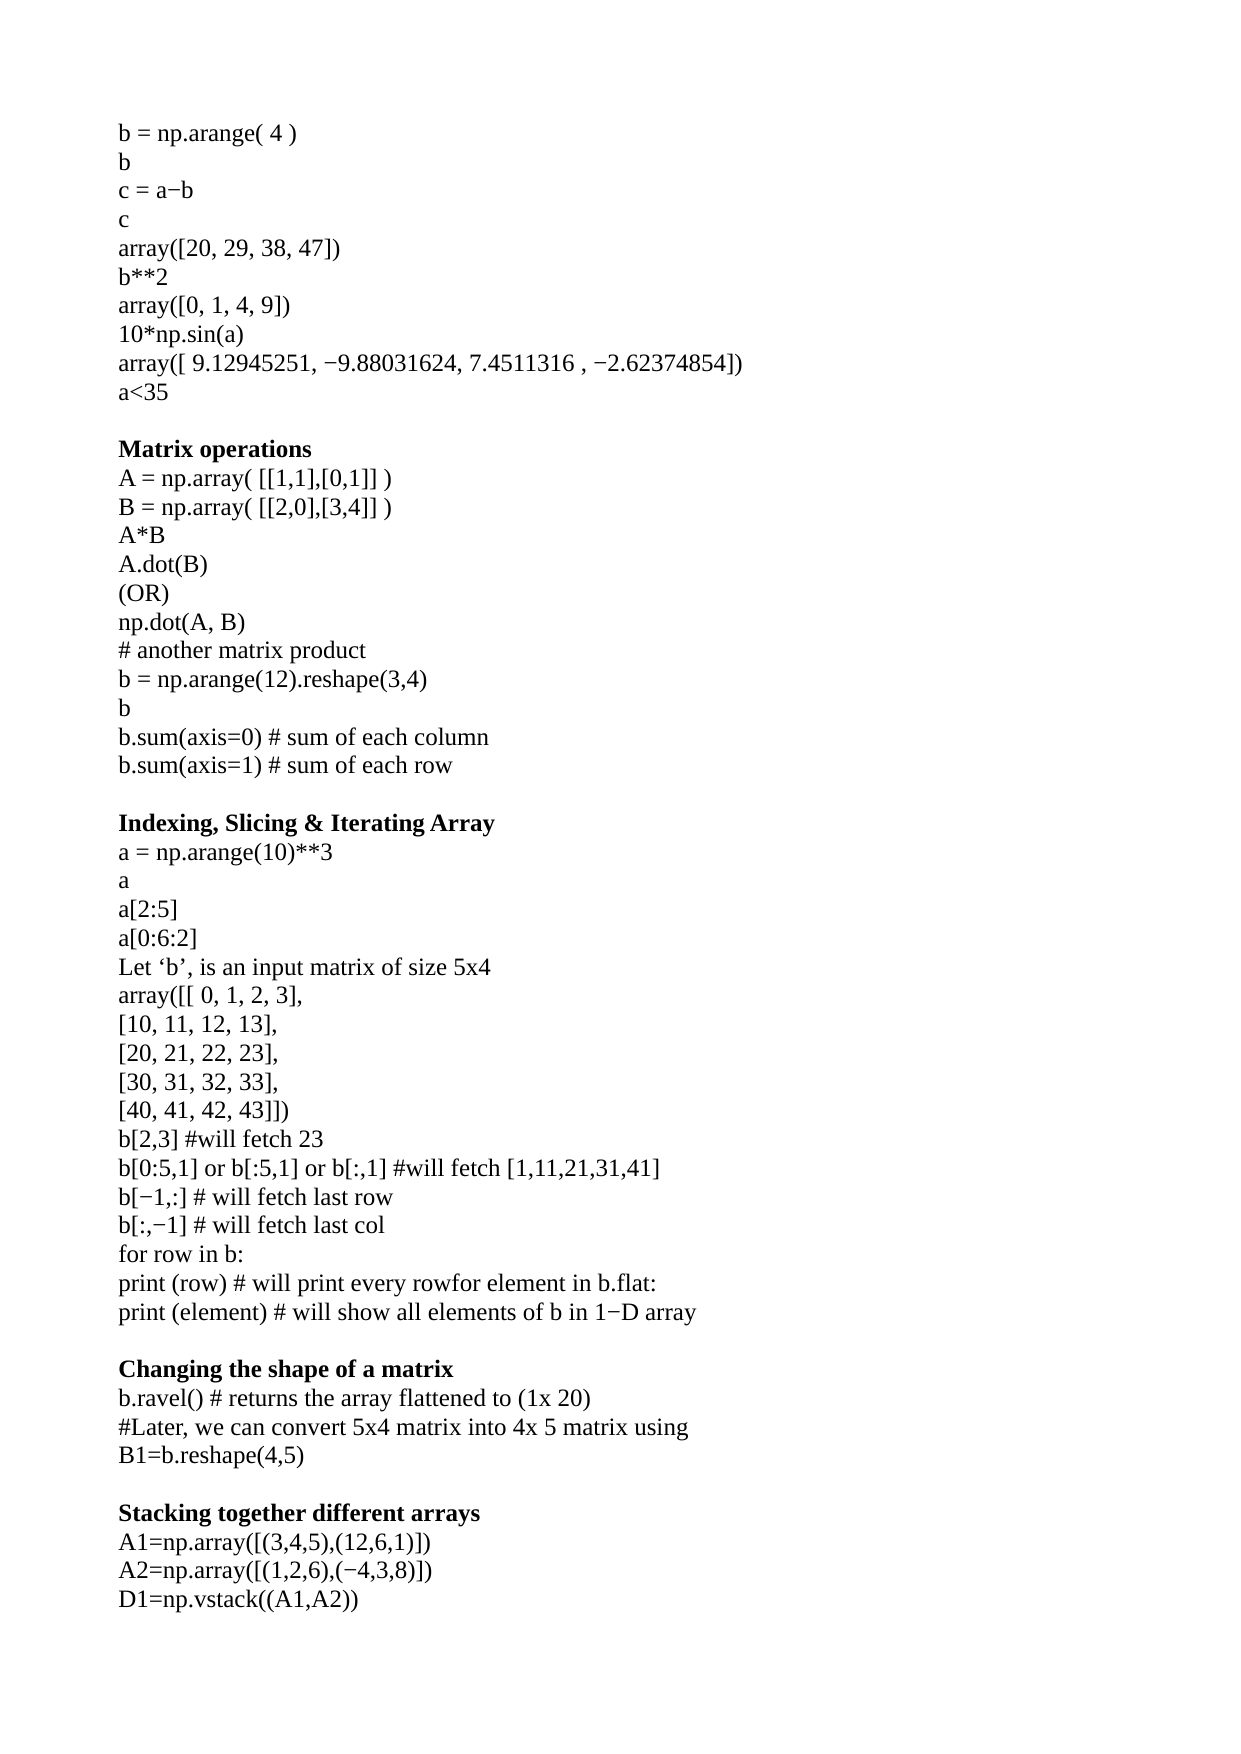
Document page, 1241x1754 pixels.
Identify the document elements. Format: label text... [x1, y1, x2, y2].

text a[2:5] [118, 894, 1122, 923]
text [30, 31, 32, 33], [118, 1067, 1122, 1096]
text b[:,−1] # will fetch last col [118, 1211, 1122, 1239]
text for row in b: [118, 1239, 1122, 1268]
text a[0:6:2] [118, 923, 1122, 952]
text b = np.arange( 4 ) [118, 118, 1122, 147]
text A.dot(B) [118, 549, 1122, 578]
text A*B [118, 521, 1122, 549]
text Stacking together different arrays [118, 1498, 1122, 1527]
text [10, 11, 12, 13], [118, 1009, 1122, 1038]
text B = np.array( [[2,0],[3,4]] ) [118, 492, 1122, 521]
text [20, 21, 22, 23], [118, 1038, 1122, 1067]
text #Later, we can convert 5x4 matrix into 4x 5 matrix using [118, 1412, 1122, 1441]
text b.ravel() # returns the array flattened to (1x 20) [118, 1383, 1122, 1412]
text a<35 [118, 377, 1122, 406]
text array([ 9.12945251, −9.88031624, 7.4511316 , −2.62374854]) [118, 348, 1122, 377]
text [40, 41, 42, 43]]) [118, 1096, 1122, 1124]
text A1=np.array([(3,4,5),(12,6,1)]) [118, 1527, 1122, 1556]
text a [118, 866, 1122, 894]
text c [118, 204, 1122, 233]
text b[2,3] #will fetch 23 [118, 1124, 1122, 1153]
text c = a−b [118, 176, 1122, 204]
text print (element) # will show all elements of b in 1−D array [118, 1297, 1122, 1326]
text array([20, 29, 38, 47]) [118, 233, 1122, 262]
text 10*np.sin(a) [118, 319, 1122, 348]
text (OR) [118, 578, 1122, 607]
text b = np.arange(12).reshape(3,4) [118, 664, 1122, 693]
text b**2 [118, 262, 1122, 291]
text b[0:5,1] or b[:5,1] or b[:,1] #will fetch [1,11,21,31,41] [118, 1153, 1122, 1182]
text Indexing, Slicing & Iterating Array [118, 808, 1122, 837]
text b.sum(axis=0) # sum of each column [118, 722, 1122, 751]
text Changing the shape of a matrix [118, 1354, 1122, 1383]
text B1=b.reshape(4,5) [118, 1441, 1122, 1469]
text array([[ 0, 1, 2, 3], [118, 981, 1122, 1009]
text b.sum(axis=1) # sum of each row [118, 751, 1122, 779]
text A2=np.array([(1,2,6),(−4,3,8)]) [118, 1556, 1122, 1584]
text array([0, 1, 4, 9]) [118, 291, 1122, 319]
text print (row) # will print every rowfor element in b.flat: [118, 1268, 1122, 1297]
text np.dot(A, B) [118, 607, 1122, 636]
text D1=np.vstack((A1,A2)) [118, 1584, 1122, 1613]
text b [118, 693, 1122, 722]
text A = np.array( [[1,1],[0,1]] ) [118, 463, 1122, 492]
text b [118, 147, 1122, 176]
text b[−1,:] # will fetch last row [118, 1182, 1122, 1211]
text # another matrix product [118, 636, 1122, 664]
text Matrix operations [118, 434, 1122, 463]
text a = np.arange(10)**3 [118, 837, 1122, 866]
text Let ‘b’, is an input matrix of size 5x4 [118, 952, 1122, 981]
